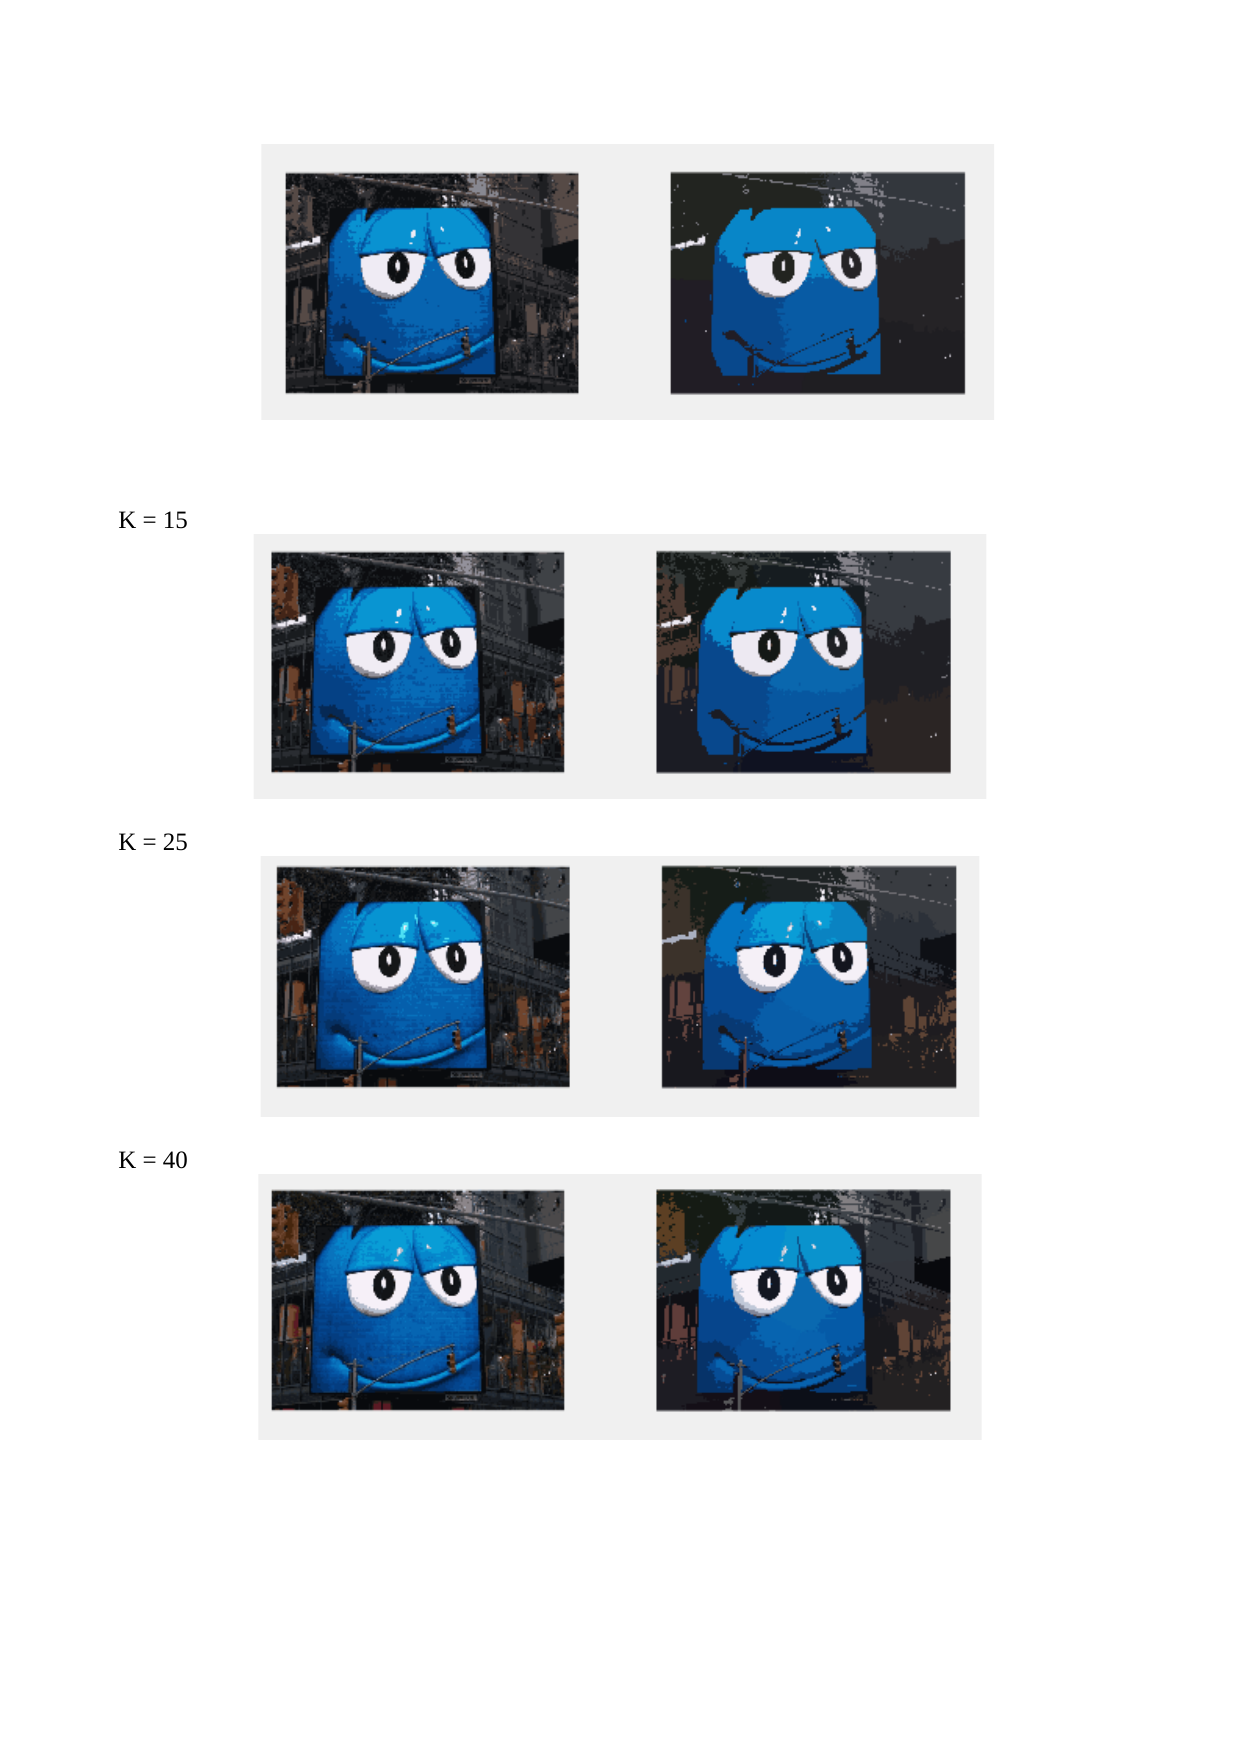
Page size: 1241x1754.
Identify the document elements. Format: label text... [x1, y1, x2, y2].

text K = 25 [118, 827, 1122, 856]
picture [253, 534, 987, 799]
picture [260, 856, 980, 1117]
text K = 40 [118, 1146, 1122, 1174]
picture [258, 1174, 982, 1440]
text K = 15 [118, 506, 1122, 534]
picture [261, 144, 995, 420]
